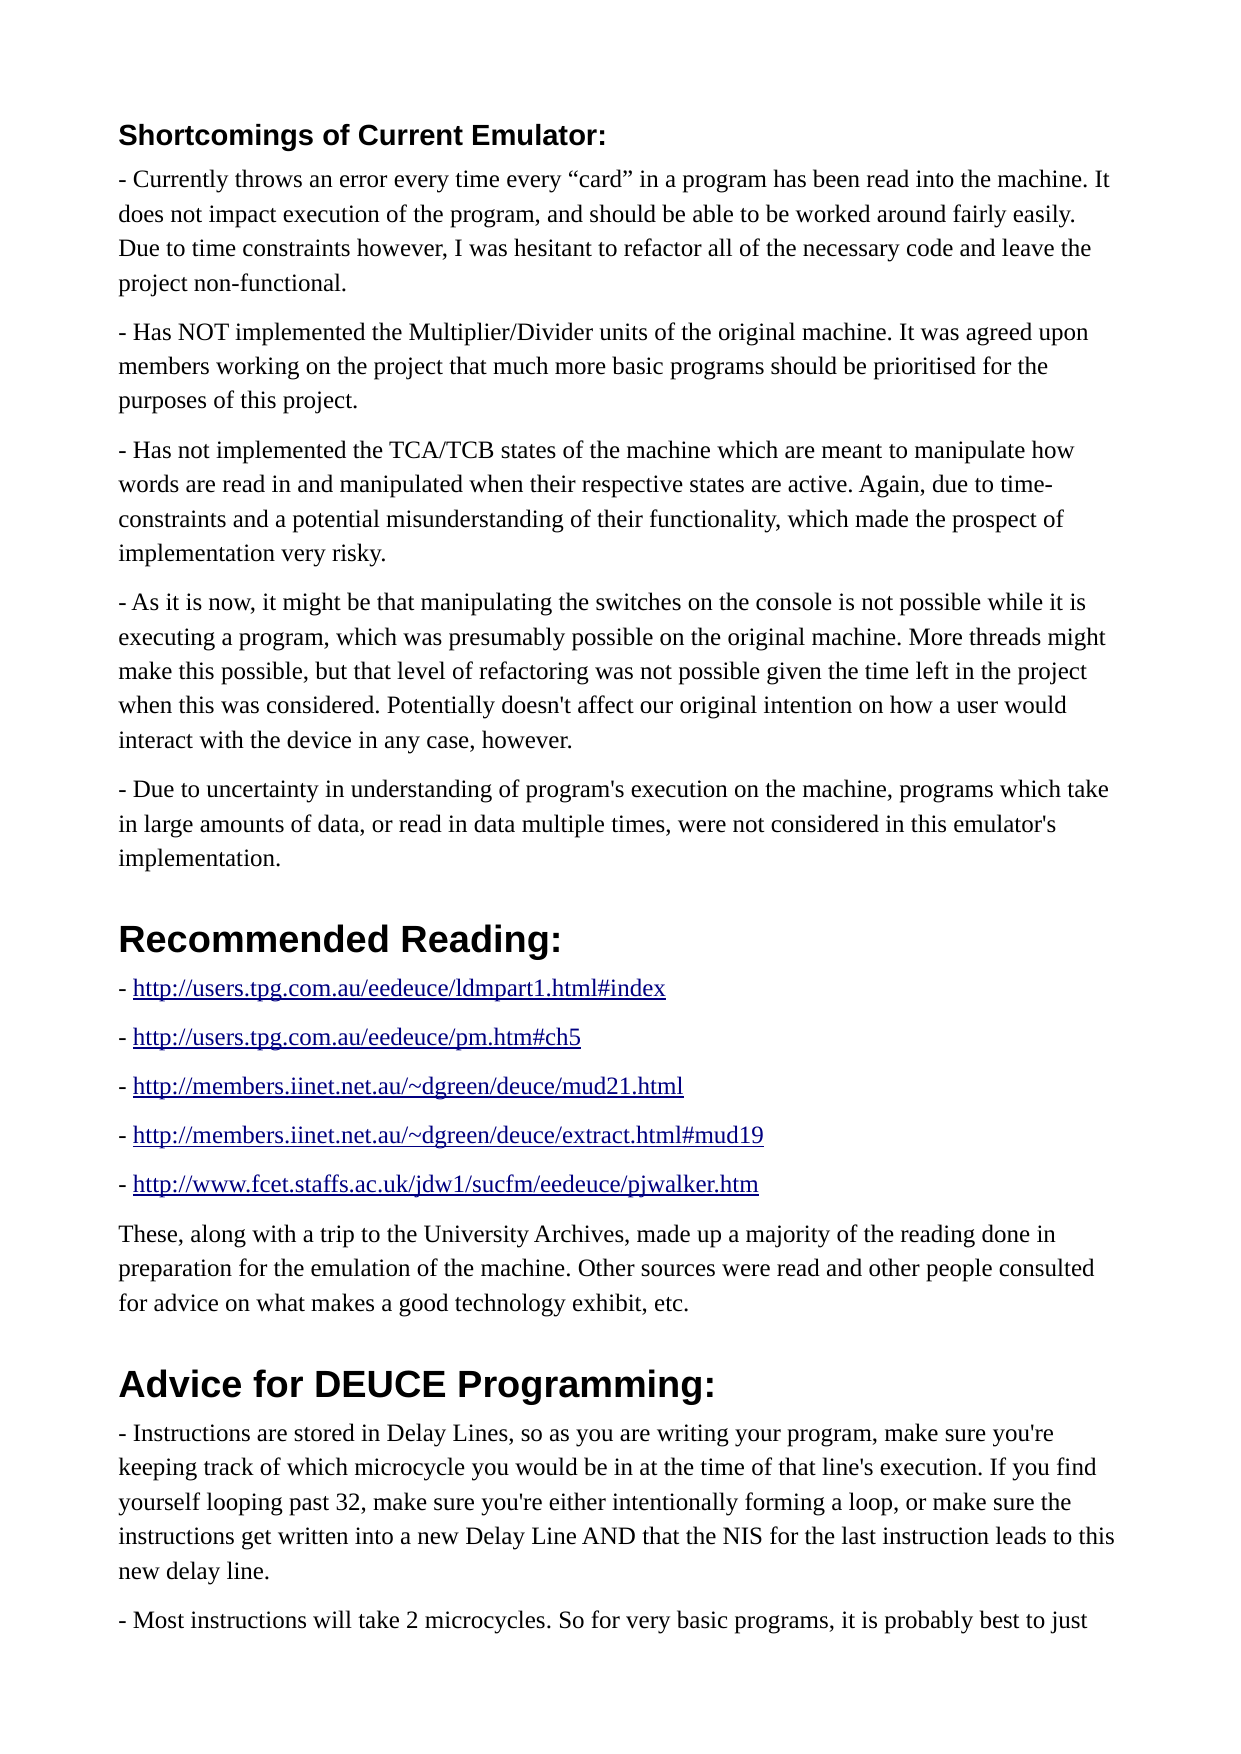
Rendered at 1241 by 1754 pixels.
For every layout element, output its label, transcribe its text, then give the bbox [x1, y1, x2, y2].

text - http://www.fcet.staffs.ac.uk/jdw1/sucfm/eedeuce/pjwalker.htm [118, 1169, 1122, 1198]
text - http://members.iinet.net.au/~dgreen/deuce/mud21.html [118, 1071, 1122, 1100]
text - Has NOT implemented the Multiplier/Divider units of the original machine. It was agreed upon members working on the project that much more basic programs should be prioritised for the purposes of this project. [118, 317, 1122, 414]
text - http://users.tpg.com.au/eedeuce/pm.htm#ch5 [118, 1022, 1122, 1051]
text - Most instructions will take 2 microcycles. So for very basic programs, it is probably best to just [118, 1605, 1122, 1633]
text - Has not implemented the TCA/TCB states of the machine which are meant to manipulate how words are read in and manipulated when their respective states are active. Again, due to time-constraints and a potential misunderstanding of their functionality, which made the prospect of implementation very risky. [118, 435, 1122, 567]
text - Due to uncertainty in understanding of program's execution on the machine, programs which take in large amounts of data, or read in data multiple times, were not considered in this emulator's implementation. [118, 774, 1122, 872]
subtitle Recommended Reading: [118, 917, 1122, 961]
text - http://members.iinet.net.au/~dgreen/deuce/extract.html#mud19 [118, 1121, 1122, 1149]
text These, along with a trip to the University Archives, made up a majority of the reading done in preparation for the emulation of the machine. Other sources were read and other people consulted for advice on what makes a good technology exhibit, etc. [118, 1219, 1122, 1316]
text - http://users.tpg.com.au/eedeuce/ldmpart1.html#index [118, 973, 1122, 1002]
text - Instructions are stored in Delay Lines, so as you are writing your program, make sure you're keeping track of which microcycle you would be in at the time of that line's execution. If you find yourself looping past 32, make sure you're either intentionally forming a loop, or make sure the instructions get written into a new Delay Line AND that the NIS for the last instruction leads to this new delay line. [118, 1418, 1122, 1584]
text - Currently throws an error every time every “card” in a program has been read into the machine. It does not impact execution of the program, and should be able to be worked around fairly easily. Due to time constraints however, I was hesitant to refactor all of the necessary code and leave the project non-functional. [118, 164, 1122, 296]
subtitle Advice for DEUCE Programming: [118, 1362, 1122, 1405]
subtitle Shortcomings of Current Emulator: [118, 118, 1122, 152]
text - As it is now, it might be that manipulating the switches on the console is not possible while it is executing a program, which was presumably possible on the original machine. More threads might make this possible, but that level of refactoring was not possible given the time left in the project when this was considered. Potentially doesn't affect our original intention on how a user would interact with the device in any case, however. [118, 587, 1122, 754]
